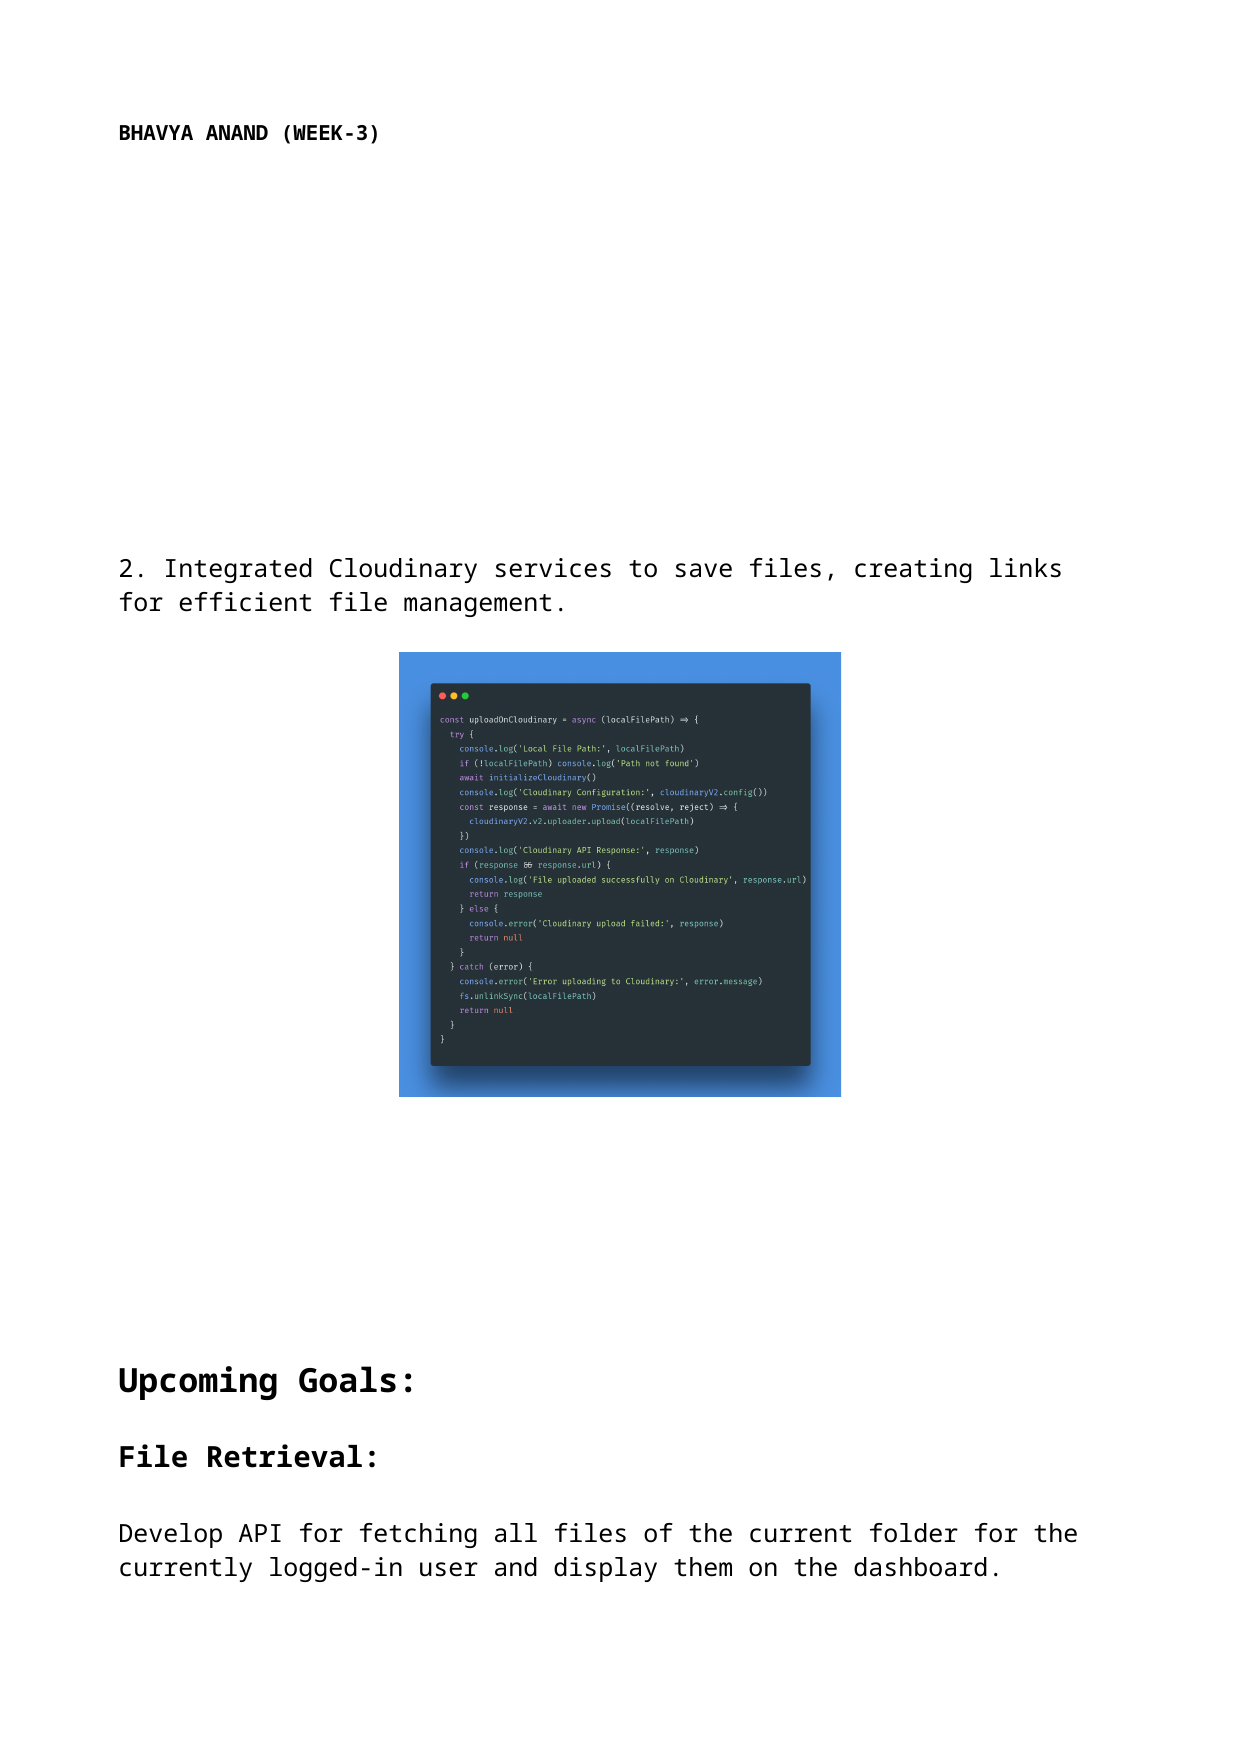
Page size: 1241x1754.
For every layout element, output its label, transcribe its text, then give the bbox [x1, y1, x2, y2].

text Upcoming Goals: [118, 1357, 1122, 1402]
text 2. Integrated Cloudinary services to save files, creating links for efficient file management. [118, 551, 1122, 619]
text Develop API for fetching all files of the current folder for the currently logged-in user and display them on the dashboard. [118, 1516, 1122, 1584]
picture [399, 652, 842, 1097]
text File Retrieval: [118, 1436, 1122, 1476]
